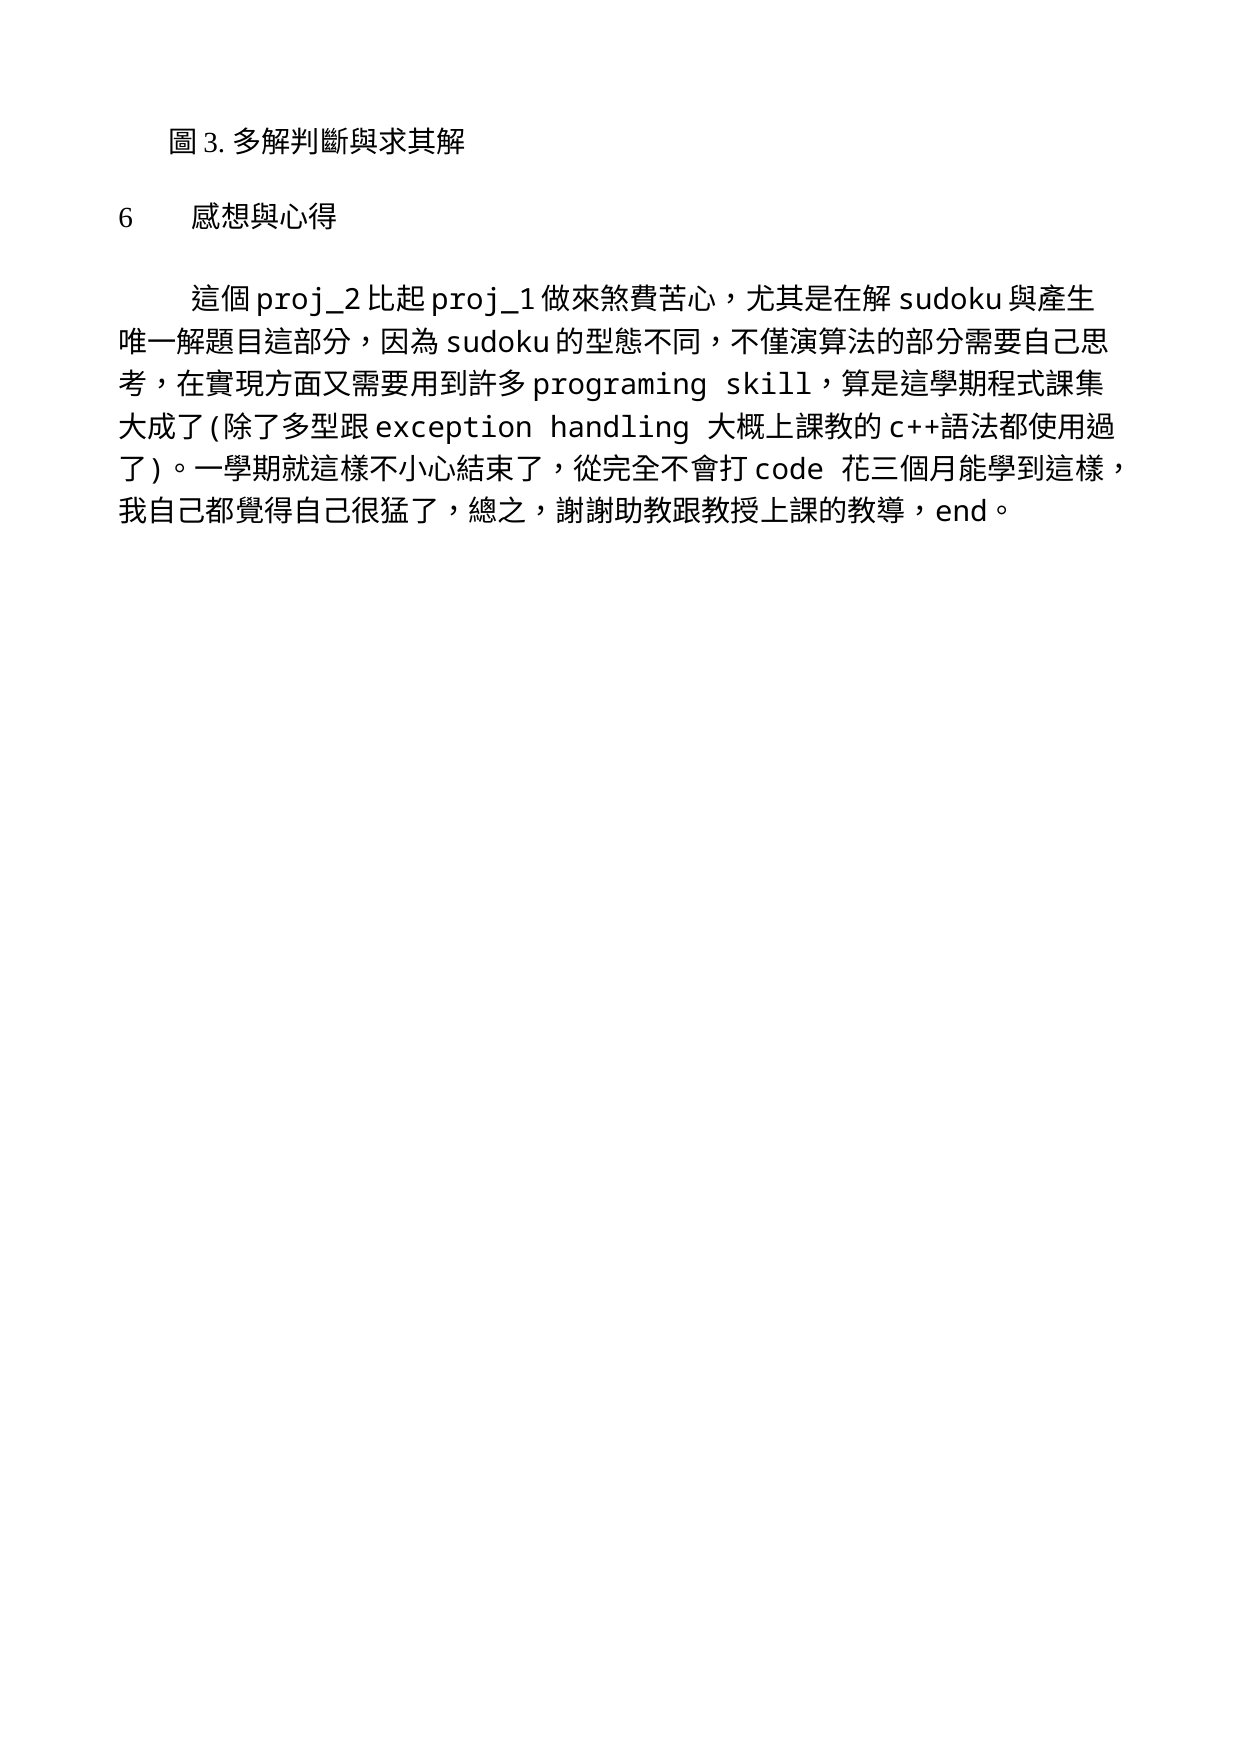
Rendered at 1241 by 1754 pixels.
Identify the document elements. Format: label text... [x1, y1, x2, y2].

text 6 感想與心得 [118, 194, 1122, 236]
text 圖3. 多解判斷與求其解 [118, 118, 1122, 160]
text 這個proj_2比起proj_1做來煞費苦心，尤其是在解sudoku與產生唯一解題目這部分，因為sudoku的型態不同，不僅演算法的部分需要自己思考，在實現方面又需要用到許多programing skill，算是這學期程式課集大成了(除了多型跟exception handling 大概上課教的c++語法都使用過了)。一學期就這樣不小心結束了，從完全不會打code 花三個月能學到這樣，我自己都覺得自己很猛了，總之，謝謝助教跟教授上課的教導，end。 [118, 276, 1122, 530]
